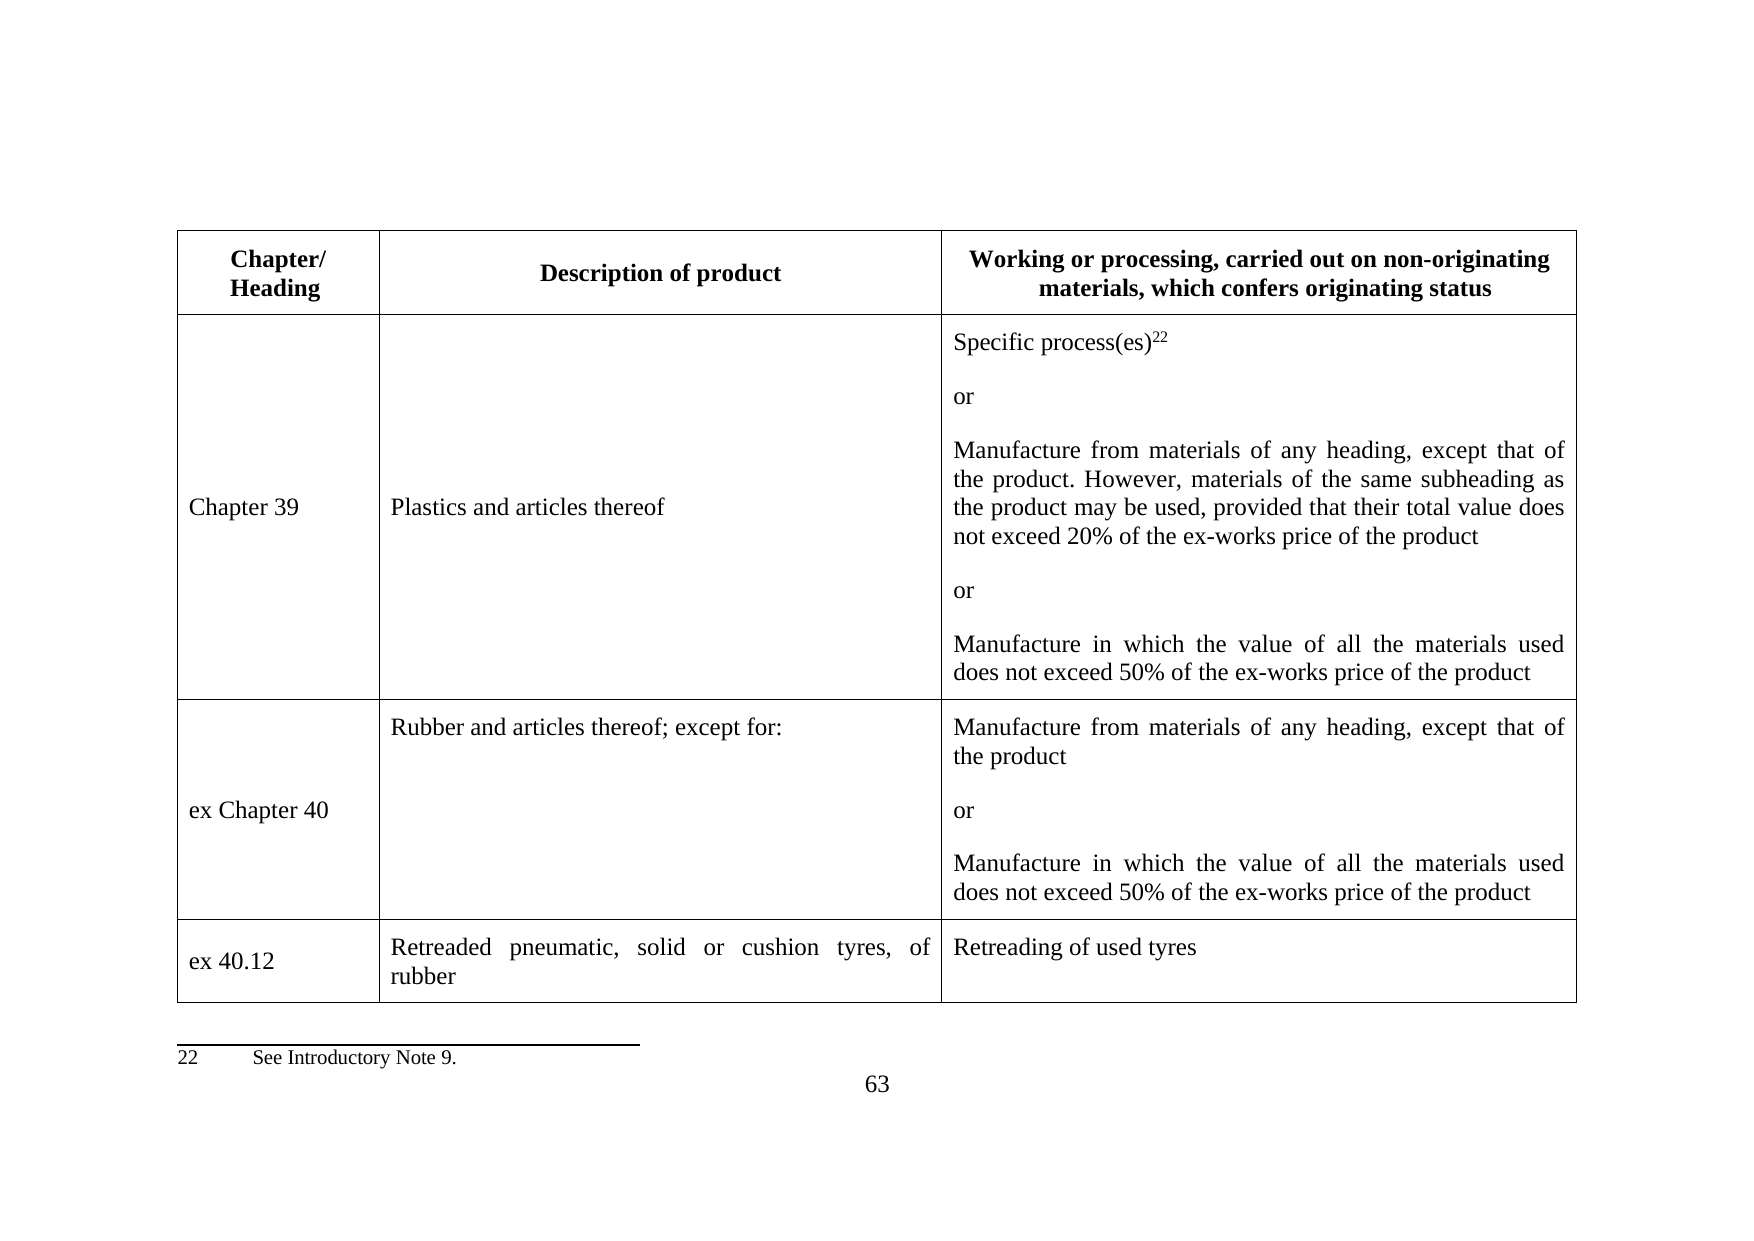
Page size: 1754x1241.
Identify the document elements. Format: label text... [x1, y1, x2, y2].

table_header Chapter/ Heading [178, 231, 379, 314]
table_cell ex 40.12 [178, 920, 379, 1002]
table_cell Retreaded pneumatic, solid or cushion tyres, of rubber [380, 920, 941, 1002]
table_cell Retreading of used tyres [942, 920, 1576, 1002]
table_header Working or processing, carried out on non-originating materials, which confers originating status [942, 231, 1576, 314]
table_cell ex Chapter 40 [178, 700, 379, 918]
table_header Description of product [380, 231, 941, 314]
table_cell Rubber and articles thereof; except for: [380, 700, 941, 918]
table_cell Plastics and articles thereof [380, 315, 941, 699]
table_cell Specific process(es) or Manufacture from materials of any heading, except that of the product. However, materials of the same subheading as the product may be used, provided that their total value does not exceed 20% of the ex-works price of the product or Manufacture in which the value of all the materials used does not exceed 50% of the ex-works price of the product [942, 315, 1576, 699]
table_cell Chapter 39 [178, 315, 379, 699]
table_cell Manufacture from materials of any heading, except that of the product or Manufacture in which the value of all the materials used does not exceed 50% of the ex-works price of the product [942, 700, 1576, 918]
